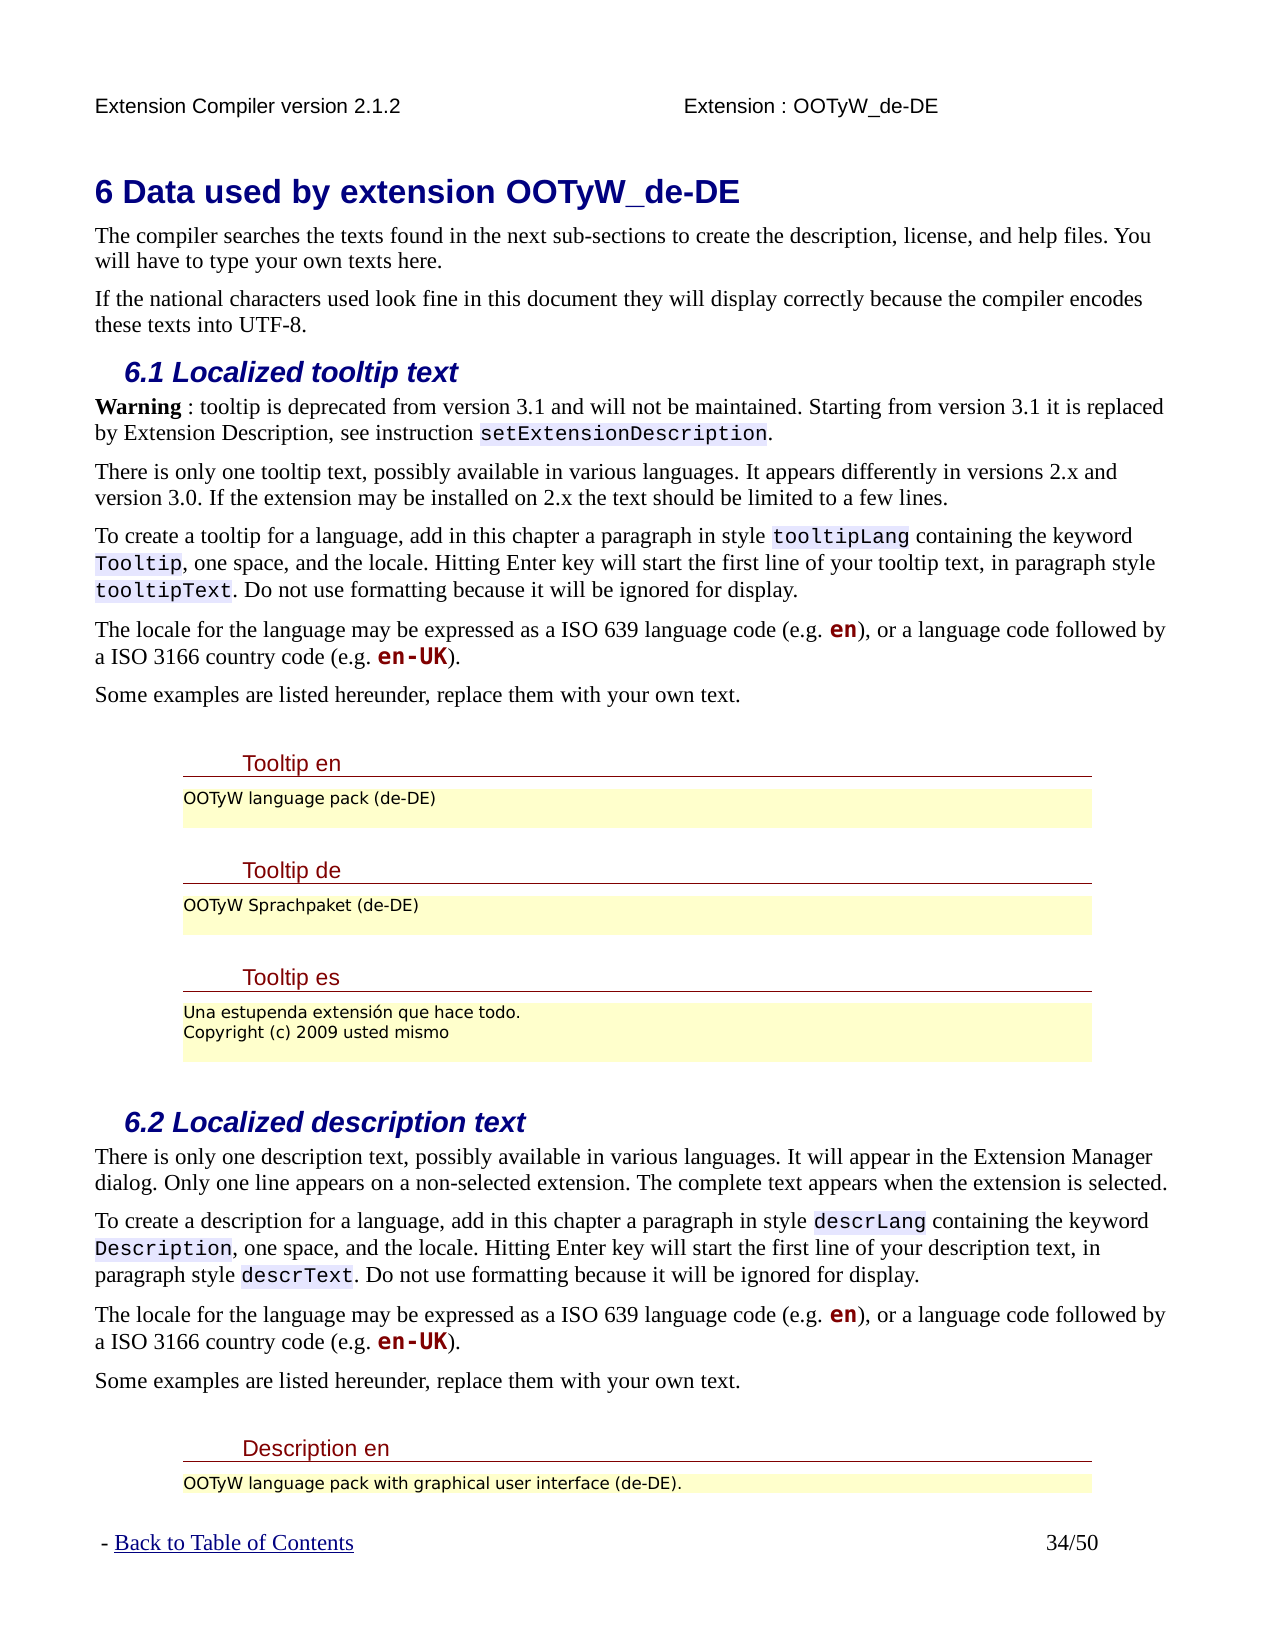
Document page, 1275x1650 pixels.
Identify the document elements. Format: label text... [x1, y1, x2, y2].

text The locale for the language may be expressed as a ISO 639 language code (e.g. en), or a language code followed by a ISO 3166 country code (e.g. en-UK). [94, 616, 1181, 670]
subtitle Localized tooltip text [124, 356, 1181, 388]
text Una estupenda extensión que hace todo. [183, 1003, 1092, 1023]
text Copyright (c) 2009 usted mismo [183, 1023, 1092, 1042]
text Description en [183, 1435, 1092, 1461]
subtitle Localized description text [124, 1106, 1181, 1138]
text The locale for the language may be expressed as a ISO 639 language code (e.g. en), or a language code followed by a ISO 3166 country code (e.g. en-UK). [94, 1301, 1181, 1355]
text Some examples are listed hereunder, replace them with your own text. [94, 682, 1181, 708]
text Some examples are listed hereunder, replace them with your own text. [94, 1368, 1181, 1393]
text OOTyW language pack with graphical user interface (de-DE). [183, 1474, 1092, 1493]
text To create a description for a language, add in this chapter a paragraph in style descrLang containing the keyword Description, one space, and the locale. Hitting Enter key will start the first line of your description text, in paragraph style descrText. Do not use formatting because it will be ignored for display. [94, 1208, 1181, 1289]
text OOTyW Sprachpaket (de-DE) [183, 896, 1092, 916]
text Tooltip es [183, 964, 1092, 991]
text To create a tooltip for a language, add in this chapter a paragraph in style tooltipLang containing the keyword Tooltip, one space, and the locale. Hitting Enter key will start the first line of your tooltip text, in paragraph style tooltipText. Do not use formatting because it will be ignored for display. [94, 522, 1181, 603]
text Warning : tooltip is deprecated from version 3.1 and will not be maintained. Starting from version 3.1 it is replaced by Extension Description, see instruction setExtensionDescription. [94, 394, 1181, 446]
subtitle Data used by extension OOTyW_de-DE [94, 172, 1181, 210]
text OOTyW language pack (de-DE) [183, 789, 1092, 808]
text Tooltip de [183, 857, 1092, 883]
text There is only one description text, possibly available in various languages. It will appear in the Extension Manager dialog. Only one line appears on a non-selected extension. The complete text appears when the extension is selected. [94, 1144, 1181, 1195]
text There is only one tooltip text, possibly available in various languages. It appears differently in versions 2.x and version 3.0. If the extension may be installed on 2.x the text should be limited to a few lines. [94, 459, 1181, 510]
text The compiler searches the texts found in the next sub-sections to create the description, license, and help files. You will have to type your own texts here. [94, 222, 1181, 273]
text If the national characters used look fine in this document they will display correctly because the compiler encodes these texts into UTF-8. [94, 286, 1181, 337]
text Tooltip en [183, 750, 1092, 776]
